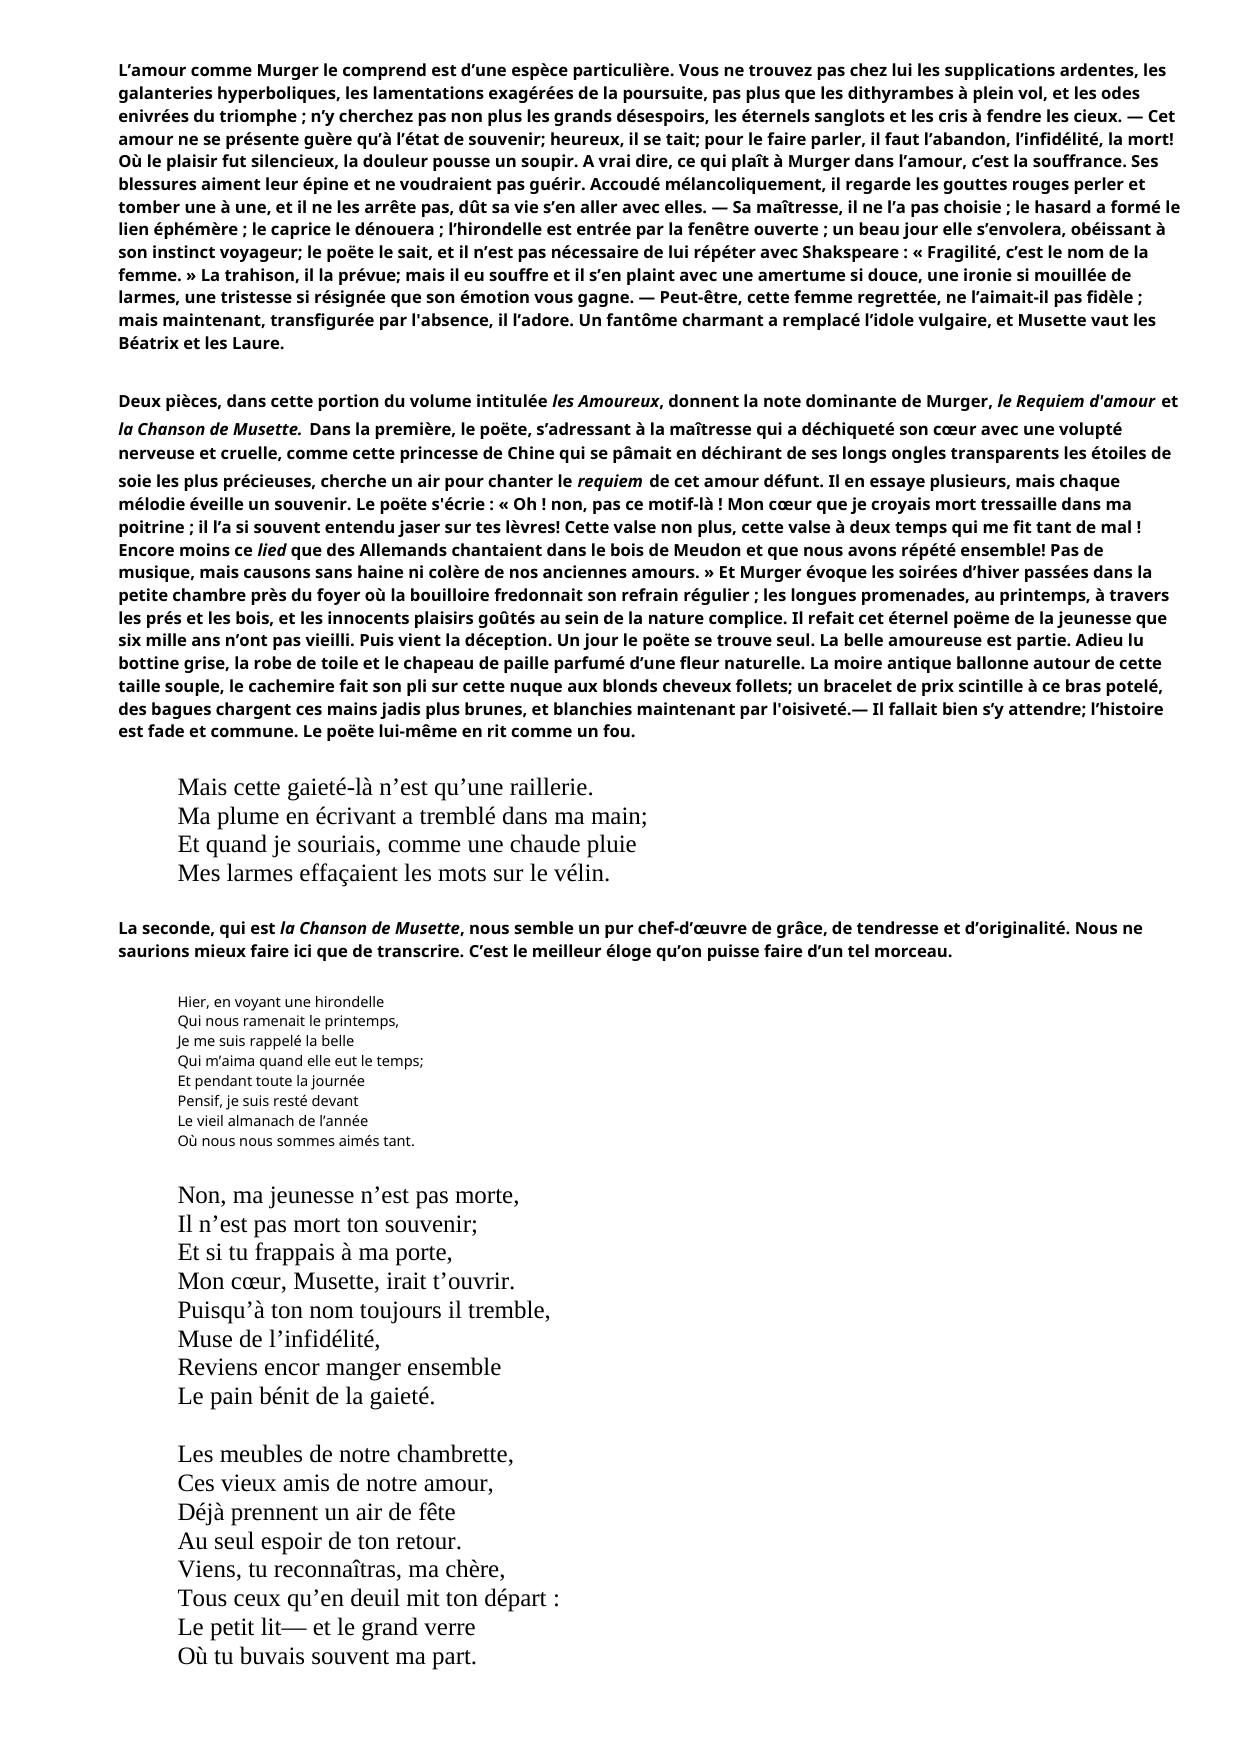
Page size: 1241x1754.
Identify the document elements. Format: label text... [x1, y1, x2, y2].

text Hier, en voyant une hirondelle Qui nous ramenait le printemps, Je me suis rappelé la belle Qui m’aima quand elle eut le temps; Et pendant toute la journée Pensif, je suis resté devant Le vieil almanach de l’année Où nous nous sommes aimés tant. [177, 991, 1122, 1151]
text Les meubles de notre chambrette, Ces vieux amis de notre amour, Déjà prennent un air de fête Au seul espoir de ton retour. Viens, tu reconnaîtras, ma chère, Tous ceux qu’en deuil mit ton départ : Le petit lit— et le grand verre Où tu buvais souvent ma part. [177, 1439, 1122, 1669]
text Non, ma jeunesse n’est pas morte, Il n’est pas mort ton souvenir; Et si tu frappais à ma porte, Mon cœur, Musette, irait t’ouvrir. Puisqu’à ton nom toujours il tremble, Muse de l’infidélité, Reviens encor manger ensemble Le pain bénit de la gaieté. [177, 1180, 1122, 1410]
text L’amour comme Murger le comprend est d’une espèce particulière. Vous ne trouvez pas chez lui les supplications ardentes, les galanteries hyperboliques, les lamentations exagérées de la poursuite, pas plus que les dithyrambes à plein vol, et les odes enivrées du triomphe ; n’y cherchez pas non plus les grands désespoirs, les éternels sanglots et les cris à fendre les cieux. — Cet amour ne se présente guère qu’à l’état de souvenir; heureux, il se tait; pour le faire parler, il faut l’abandon, l’infidélité, la mort! Où le plaisir fut silencieux, la douleur pousse un soupir. A vrai dire, ce qui plaît à Murger dans l’amour, c’est la souffrance. Ses blessures aiment leur épine et ne voudraient pas guérir. Accoudé mélancoliquement, il regarde les gouttes rouges perler et tomber une à une, et il ne les arrête pas, dût sa vie s’en aller avec elles. — Sa maîtresse, il ne l’a pas choisie ; le hasard a formé le lien éphémère ; le caprice le dénouera ; l’hirondelle est entrée par la fenêtre ouverte ; un beau jour elle s’envolera, obéissant à son instinct voyageur; le poëte le sait, et il n’est pas nécessaire de lui répéter avec Shakspeare : « Fragilité, c’est le nom de la femme. » La trahison, il la prévue; mais il eu souffre et il s’en plaint avec une amertume si douce, une ironie si mouillée de larmes, une tristesse si résignée que son émotion vous gagne. — Peut-être, cette femme regrettée, ne l’aimait-il pas fidèle ; mais maintenant, transfigurée par l'absence, il l’adore. Un fantôme charmant a remplacé l’idole vulgaire, et Musette vaut les Béatrix et les Laure. [118, 59, 1181, 354]
text Deux pièces, dans cette portion du volume intitulée les Amoureux, donnent la note dominante de Murger, le Requiem d'amour et la Chanson de Musette. Dans la première, le poëte, s’adressant à la maîtresse qui a déchiqueté son cœur avec une volupté nerveuse et cruelle, comme cette princesse de Chine qui se pâmait en déchirant de ses longs ongles transparents les étoiles de soie les plus précieuses, cherche un air pour chanter le requiem de cet amour défunt. Il en essaye plusieurs, mais chaque mélodie éveille un souvenir. Le poëte s'écrie : « Oh ! non, pas ce motif-là ! Mon cœur que je croyais mort tressaille dans ma poitrine ; il l’a si souvent entendu jaser sur tes lèvres! Cette valse non plus, cette valse à deux temps qui me fit tant de mal ! Encore moins ce lied que des Allemands chantaient dans le bois de Meudon et que nous avons répété ensemble! Pas de musique, mais causons sans haine ni colère de nos anciennes amours. » Et Murger évoque les soirées d’hiver passées dans la petite chambre près du foyer où la bouilloire fredonnait son refrain régulier ; les longues promenades, au printemps, à travers les prés et les bois, et les innocents plaisirs goûtés au sein de la nature complice. Il refait cet éternel poëme de la jeunesse que six mille ans n’ont pas vieilli. Puis vient la déception. Un jour le poëte se trouve seul. La belle amoureuse est partie. Adieu lu bottine grise, la robe de toile et le chapeau de paille parfumé d’une fleur naturelle. La moire antique ballonne autour de cette taille souple, le cachemire fait son pli sur cette nuque aux blonds cheveux follets; un bracelet de prix scintille à ce bras potelé, des bagues chargent ces mains jadis plus brunes, et blanchies maintenant par l'oisiveté.— Il fallait bien s’y attendre; l’histoire est fade et commune. Le poëte lui-même en rit comme un fou. [118, 384, 1181, 742]
text Mais cette gaieté-là n’est qu’une raillerie. Ma plume en écrivant a tremblé dans ma main; Et quand je souriais, comme une chaude pluie Mes larmes effaçaient les mots sur le vélin. [177, 772, 1122, 887]
text La seconde, qui est la Chanson de Musette, nous semble un pur chef-d’œuvre de grâce, de tendresse et d’originalité. Nous ne saurions mieux faire ici que de transcrire. C’est le meilleur éloge qu’on puisse faire d’un tel morceau. [118, 916, 1181, 962]
